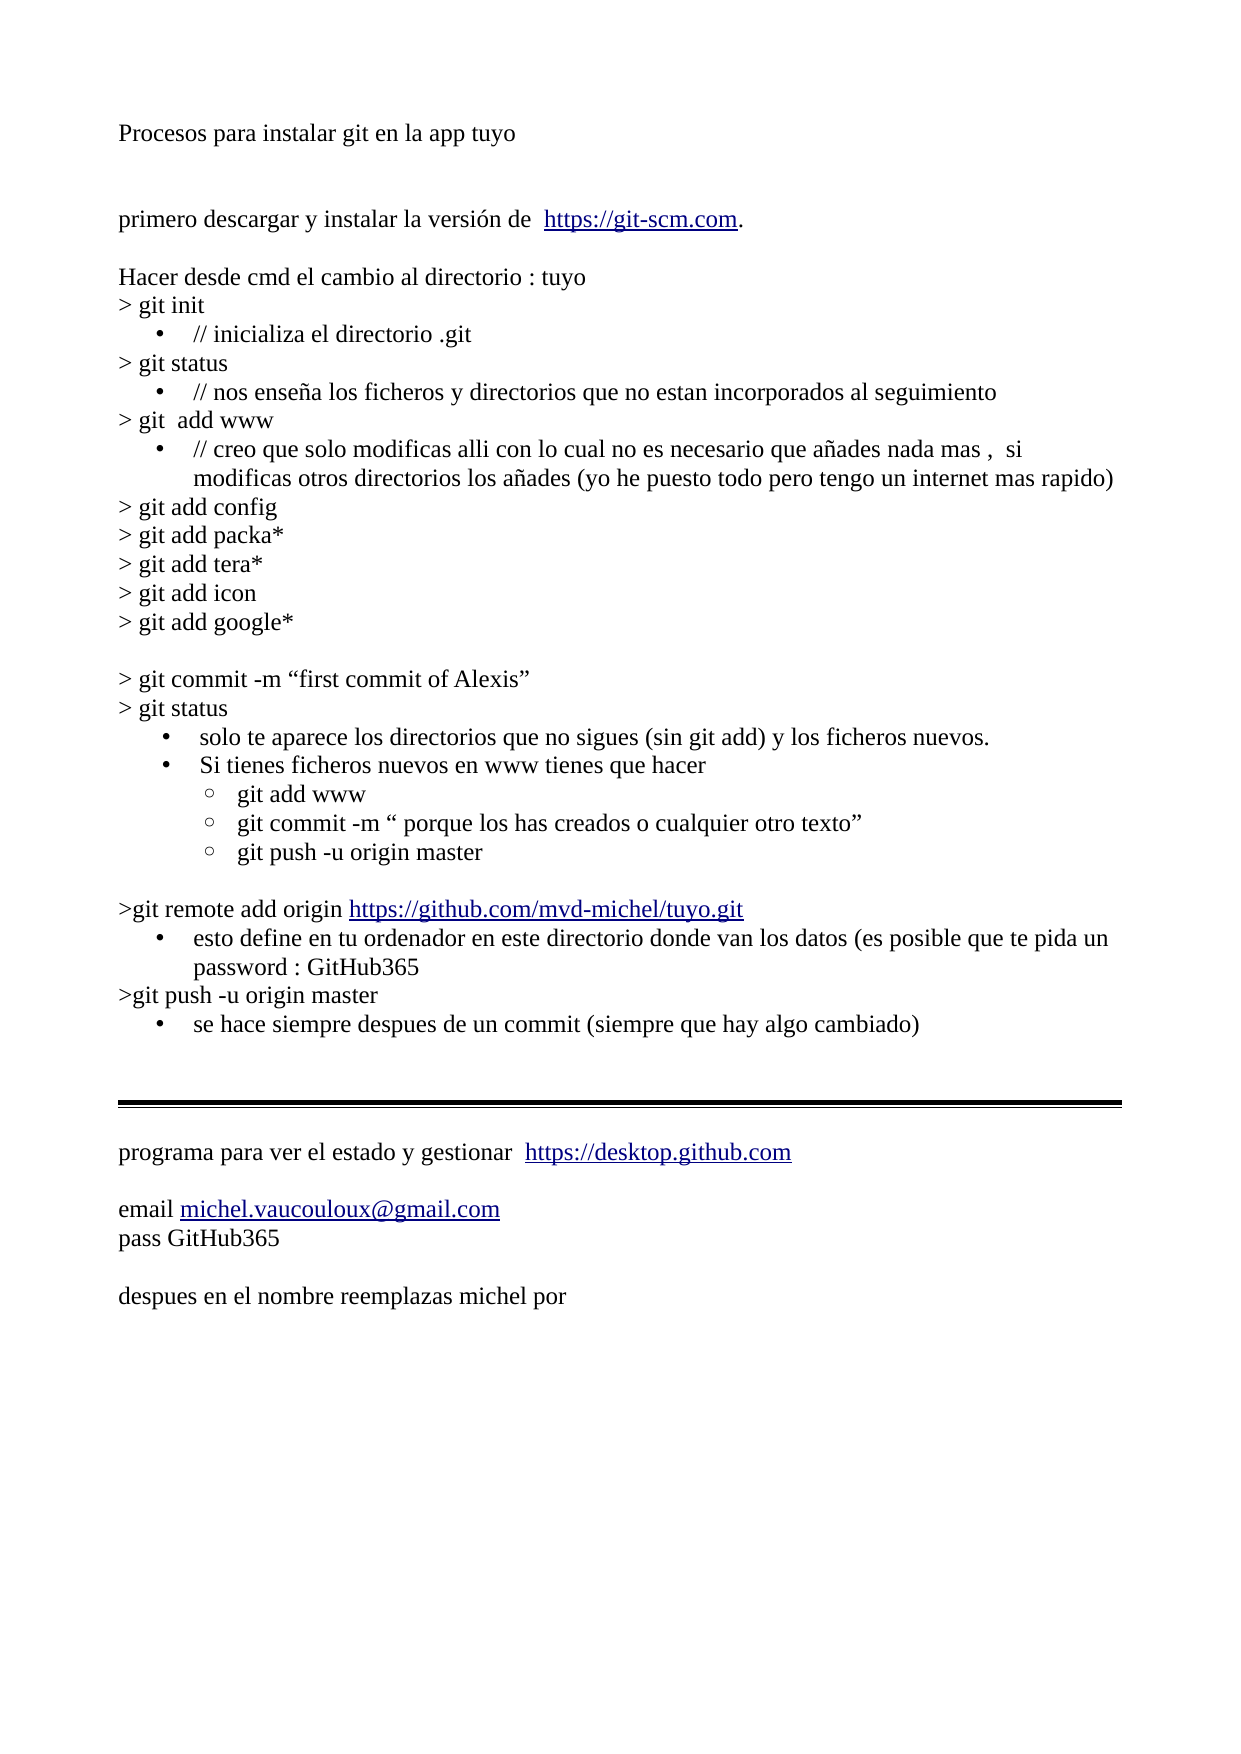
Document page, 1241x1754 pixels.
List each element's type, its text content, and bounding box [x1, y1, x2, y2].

text > git add packa* [118, 521, 1122, 549]
text > git add icon [118, 578, 1122, 607]
text email michel.vaucouloux@gmail.com [118, 1194, 1122, 1223]
text > git add tera* [118, 549, 1122, 578]
text >git remote add origin https://github.com/mvd-michel/tuyo.git [118, 894, 1122, 923]
text > git status [118, 693, 1122, 722]
text programa para ver el estado y gestionar https://desktop.github.com [118, 1137, 1122, 1166]
text >git push -u origin master [118, 981, 1122, 1009]
text > git add www [118, 406, 1122, 434]
list git push -u origin master [199, 837, 1122, 866]
text > git status [118, 348, 1122, 377]
text > git init [118, 291, 1122, 319]
text > git add config [118, 492, 1122, 521]
list // nos enseña los ficheros y directorios que no estan incorporados al seguimiento [156, 377, 1122, 406]
list git commit -m “ porque los has creados o cualquier otro texto” [199, 808, 1122, 837]
list se hace siempre despues de un commit (siempre que hay algo cambiado) [156, 1009, 1122, 1038]
text despues en el nombre reemplazas michel por [118, 1281, 1122, 1309]
list // creo que solo modificas alli con lo cual no es necesario que añades nada mas , si modificas otros directorios los añades (yo he puesto todo pero tengo un internet mas rapido) [156, 434, 1122, 492]
text > git commit -m “first commit of Alexis” [118, 664, 1122, 693]
list git add www [199, 779, 1122, 808]
list // inicializa el directorio .git [156, 319, 1122, 348]
text > git add google* [118, 607, 1122, 636]
text Procesos para instalar git en la app tuyo [118, 118, 1122, 147]
text Hacer desde cmd el cambio al directorio : tuyo [118, 262, 1122, 291]
list solo te aparece los directorios que no sigues (sin git add) y los ficheros nuevos. [162, 722, 1122, 751]
text pass GitHub365 [118, 1223, 1122, 1252]
text primero descargar y instalar la versión de https://git-scm.com. [118, 204, 1122, 233]
list Si tienes ficheros nuevos en www tienes que hacer [162, 751, 1122, 779]
list esto define en tu ordenador en este directorio donde van los datos (es posible que te pida un password : GitHub365 [156, 923, 1122, 981]
